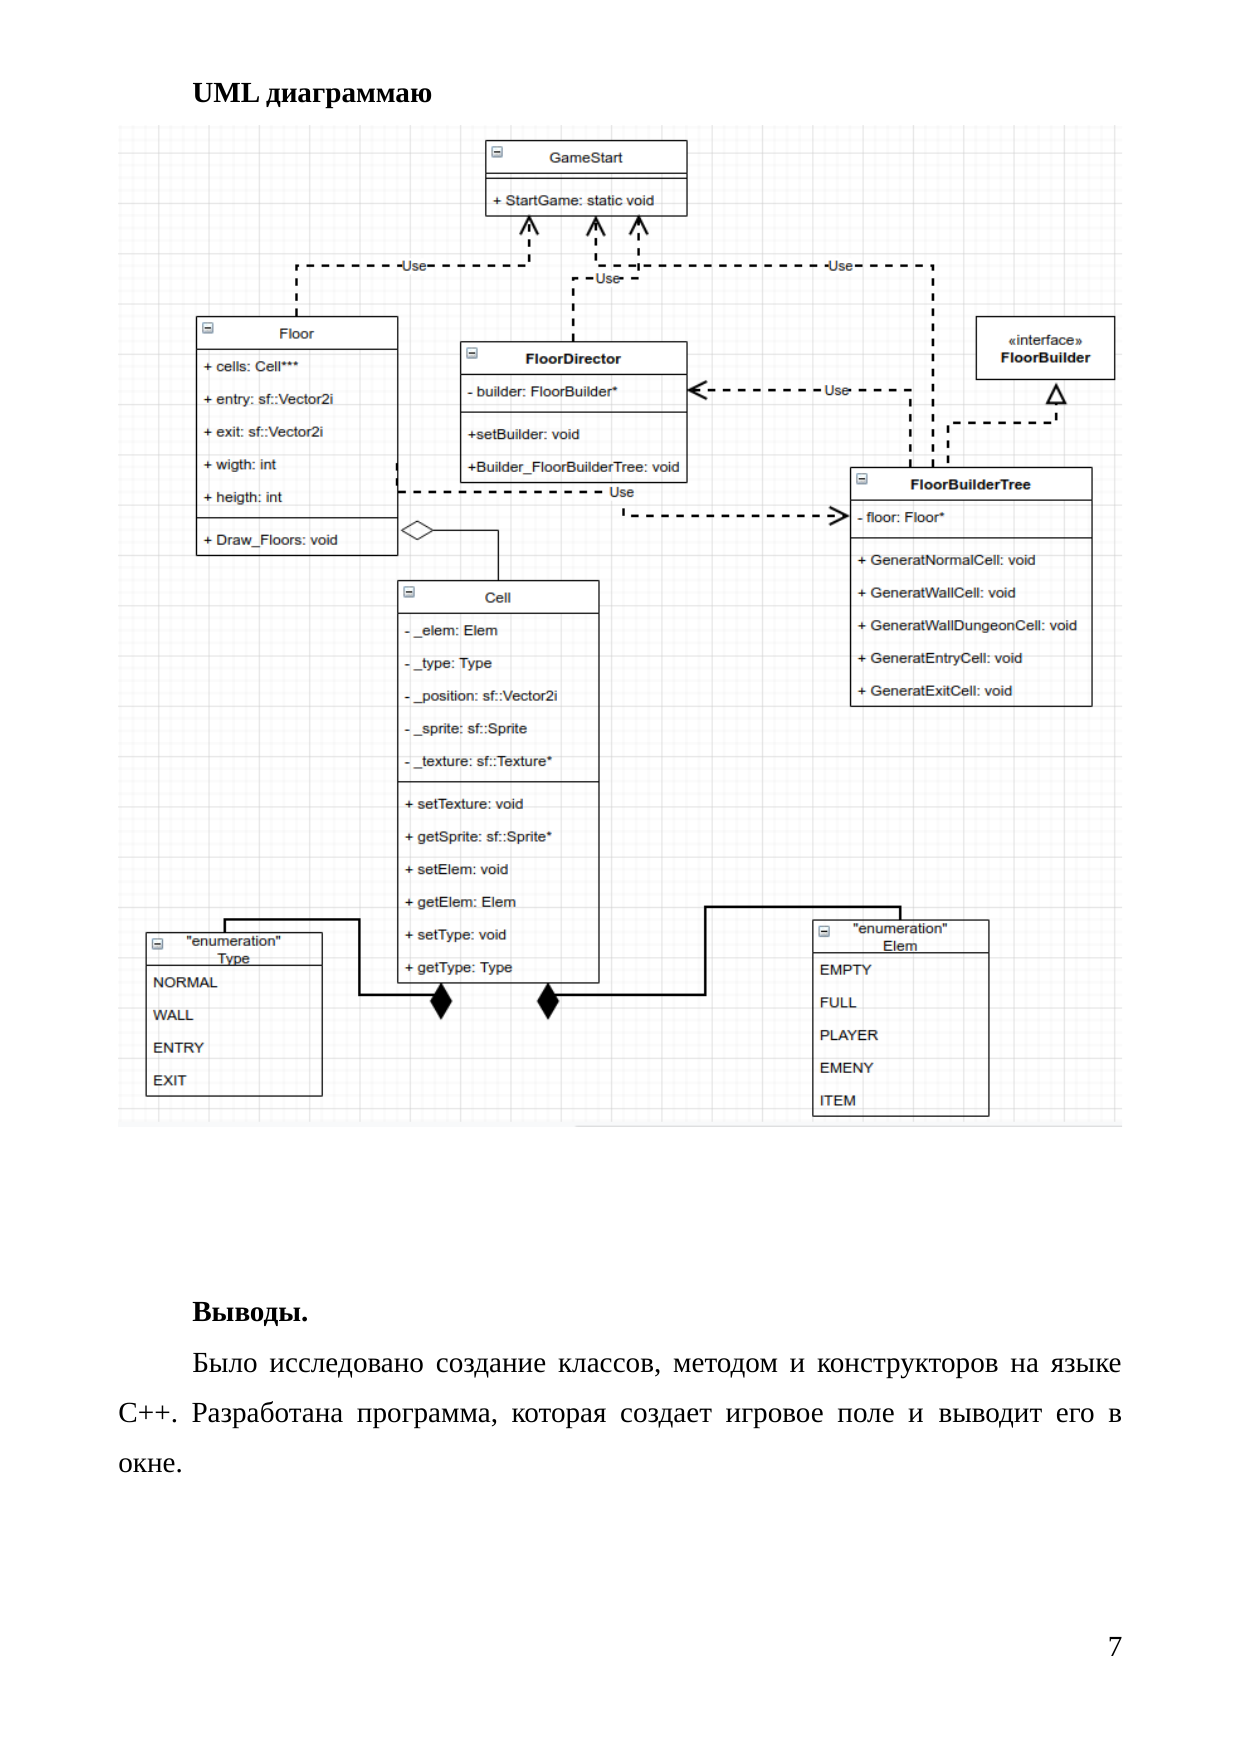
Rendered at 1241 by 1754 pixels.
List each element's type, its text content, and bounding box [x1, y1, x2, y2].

subtitle UML диаграммаю [118, 75, 1122, 108]
text Было исследовано создание классов, методом и конструкторов на языке C++. Разработана программа, которая создает игровое поле и выводит его в окне. [118, 1345, 1122, 1479]
subtitle Выводы. [118, 1294, 1122, 1328]
picture [118, 125, 1123, 1127]
